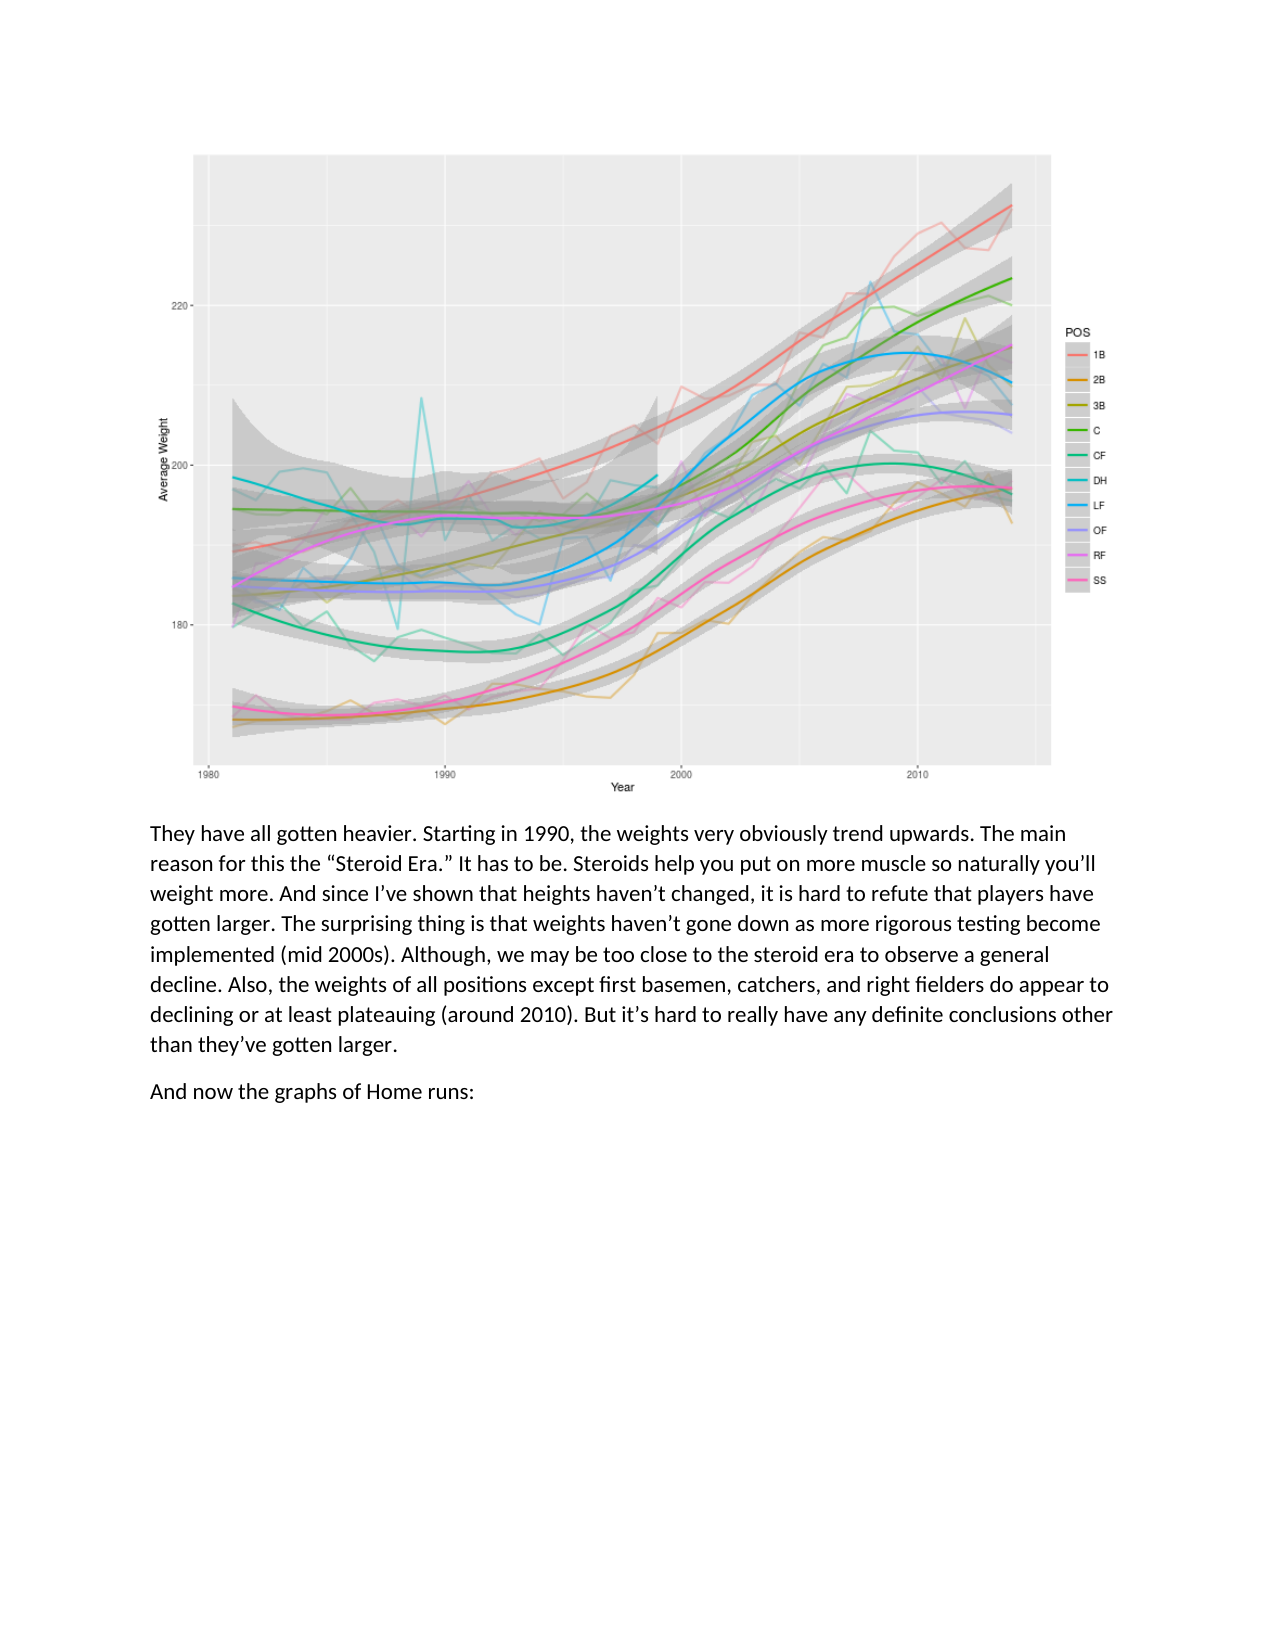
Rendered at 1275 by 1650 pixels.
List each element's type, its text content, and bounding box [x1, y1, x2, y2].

picture [150, 150, 1125, 800]
text They have all gotten heavier. Starting in 1990, the weights very obviously trend upwards. The main reason for this the “Steroid Era.” It has to be. Steroids help you put on more muscle so naturally you’ll weight more. And since I’ve shown that heights haven’t changed, it is hard to refute that players have gotten larger. The surprising thing is that weights haven’t gone down as more rigorous testing become implemented (mid 2000s). Although, we may be too close to the steroid era to observe a general decline. Also, the weights of all positions except first basemen, catchers, and right fielders do appear to declining or at least plateauing (around 2010). But it’s hard to really have any definite conclusions other than they’ve gotten larger. [150, 819, 1125, 1058]
text And now the graphs of Home runs: [150, 1077, 1125, 1105]
